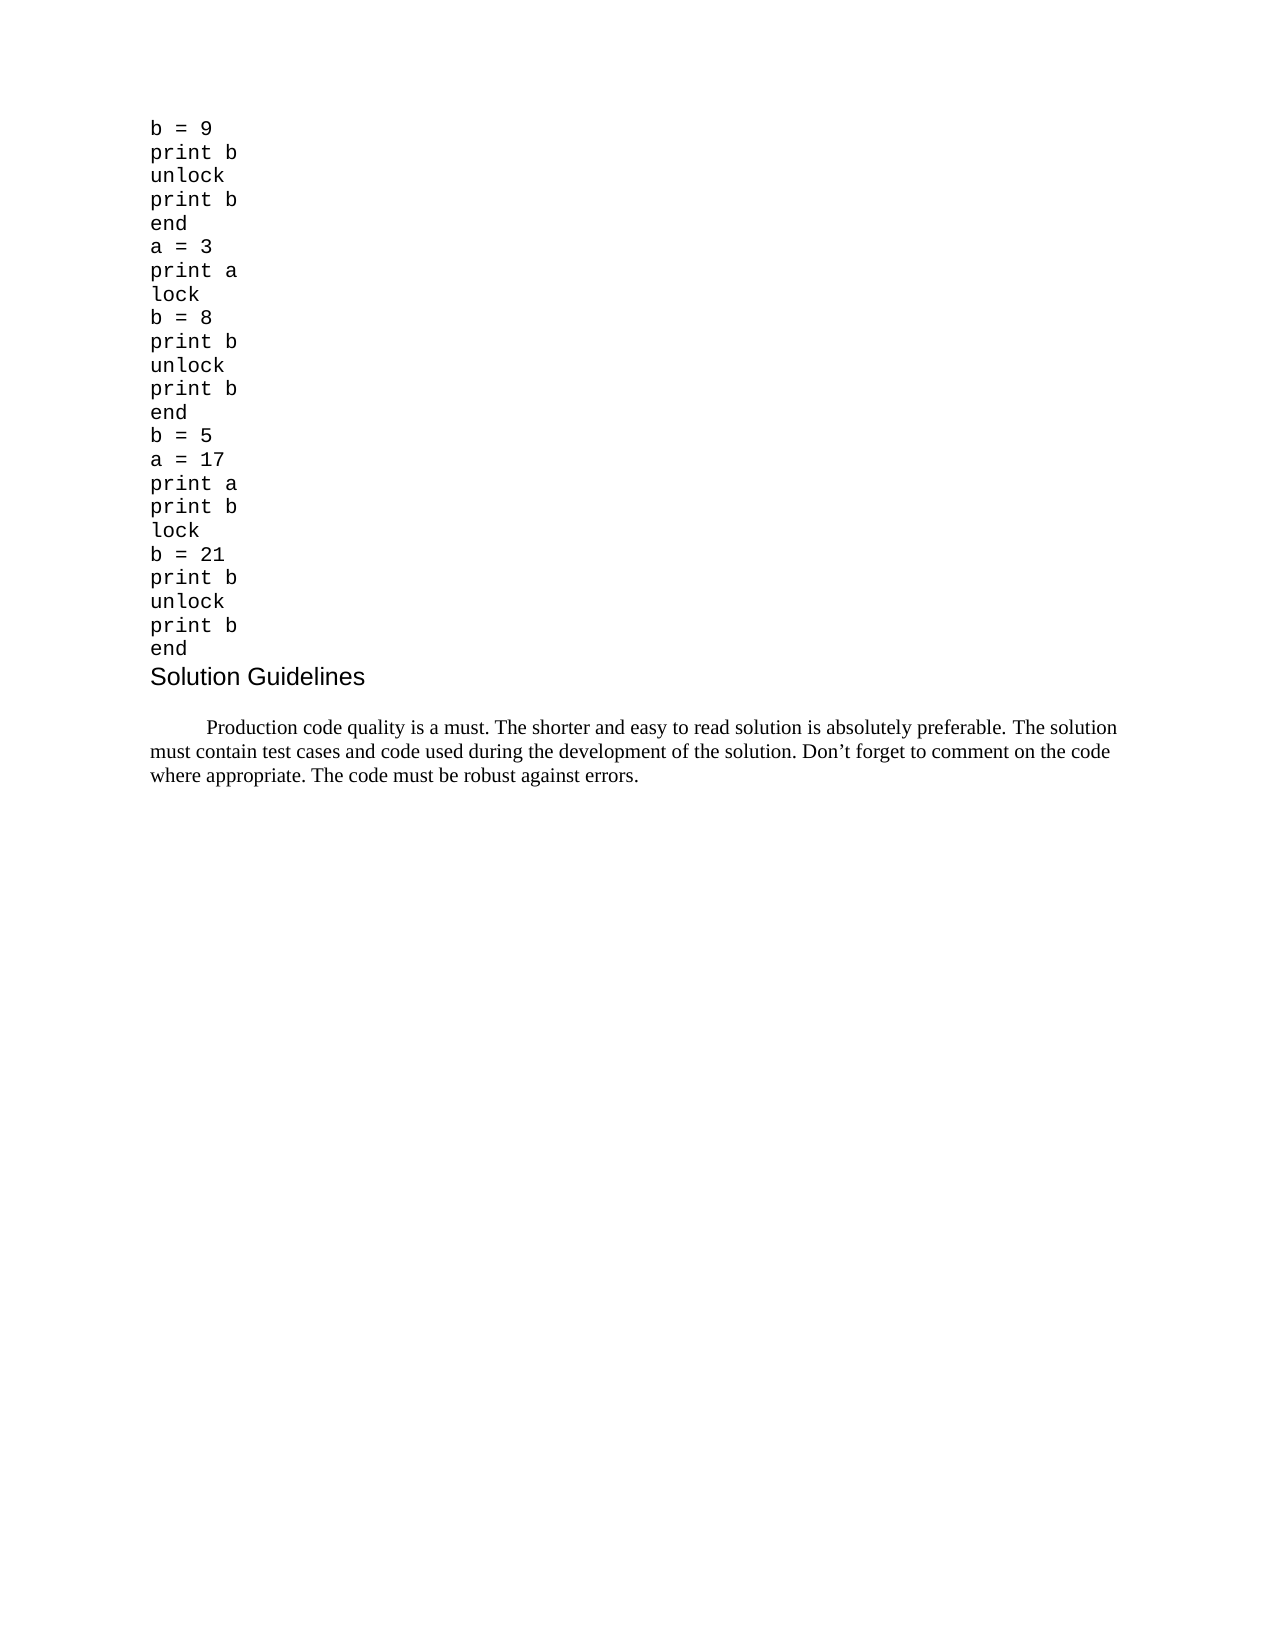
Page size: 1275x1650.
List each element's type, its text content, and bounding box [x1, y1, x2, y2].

text print a [150, 260, 1125, 284]
text lock [150, 284, 1125, 307]
text a = 17 [150, 449, 1125, 473]
text end [150, 402, 1125, 426]
text Solution Guidelines [150, 662, 1125, 691]
text unlock [150, 591, 1125, 615]
text print b [150, 567, 1125, 591]
text unlock [150, 165, 1125, 189]
text end [150, 213, 1125, 236]
text b = 5 [150, 426, 1125, 449]
text b = 21 [150, 544, 1125, 567]
text print b [150, 378, 1125, 402]
text Production code quality is a must. The shorter and easy to read solution is absolutely preferable. The solution must contain test cases and code used during the development of the solution. Don’t forget to comment on the code where appropriate. The code must be robust against errors. [150, 715, 1125, 787]
text unlock [150, 354, 1125, 378]
text b = 8 [150, 307, 1125, 331]
text end [150, 638, 1125, 662]
text print b [150, 142, 1125, 165]
text print b [150, 331, 1125, 354]
text print b [150, 189, 1125, 213]
text b = 9 [150, 118, 1125, 142]
text lock [150, 520, 1125, 544]
text print a [150, 473, 1125, 496]
text print b [150, 615, 1125, 638]
text print b [150, 496, 1125, 520]
text a = 3 [150, 236, 1125, 260]
